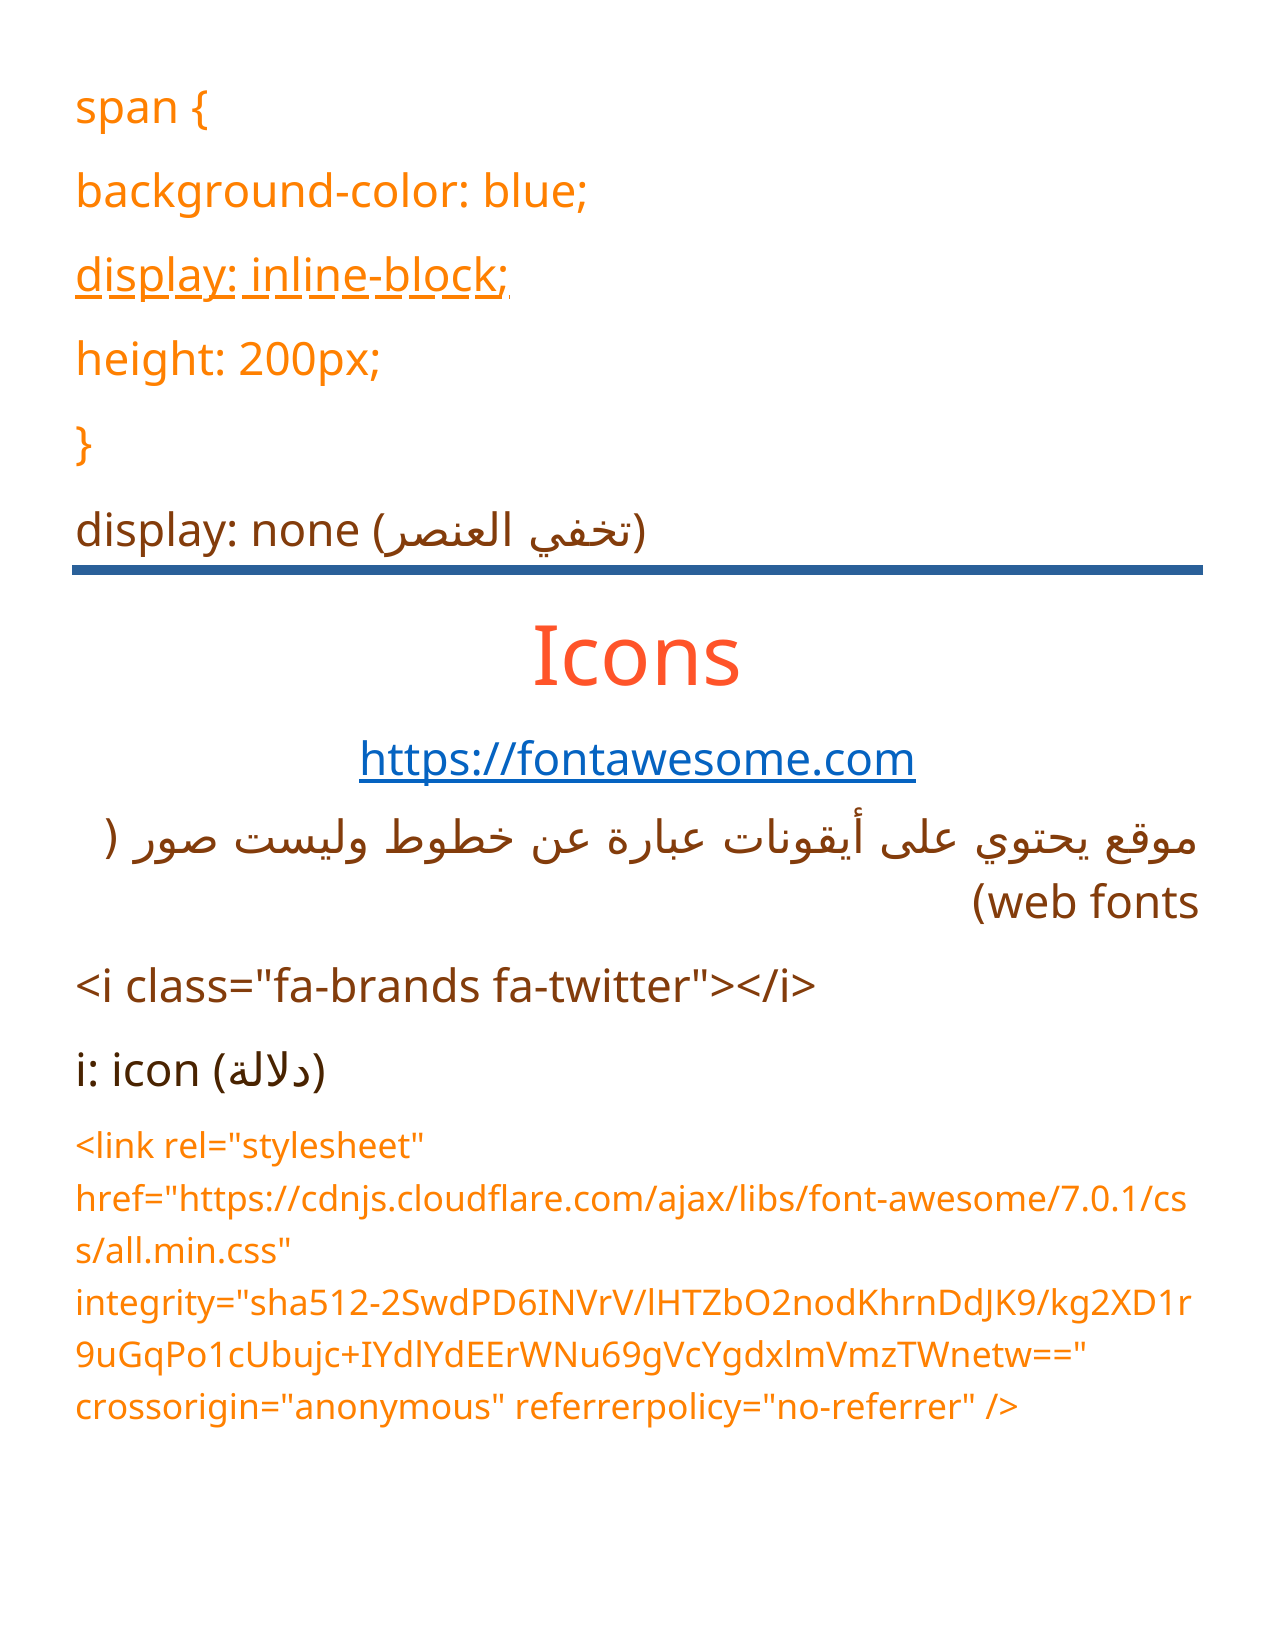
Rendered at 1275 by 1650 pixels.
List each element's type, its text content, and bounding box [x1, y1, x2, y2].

text <link rel="stylesheet" href="https://cdnjs.cloudflare.com/ajax/libs/font-awesome/7.0.1/css/all.min.css" integrity="sha512-2SwdPD6INVrV/lHTZbO2nodKhrnDdJK9/kg2XD1r9uGqPo1cUbujc+IYdlYdEErWNu69gVcYgdxlmVmzTWnetw==" crossorigin="anonymous" referrerpolicy="no-referrer" /> [75, 1121, 1200, 1429]
text <i class="fa-brands fa-twitter"></i> [75, 953, 1200, 1015]
text height: 200px; [75, 327, 1200, 389]
text i: icon (دلالة) [75, 1037, 1200, 1099]
text } [75, 411, 1200, 473]
text span { [75, 75, 1200, 137]
text موقع يحتوي على أيقونات عبارة عن خطوط وليست صور (web fonts) [75, 811, 1200, 931]
text display: none (تخفي العنصر) [72, 495, 1203, 565]
text display: inline-block; [75, 243, 1200, 305]
text Icons [75, 597, 1200, 710]
text https://fontawesome.com [75, 727, 1200, 789]
text background-color: blue; [75, 159, 1200, 221]
